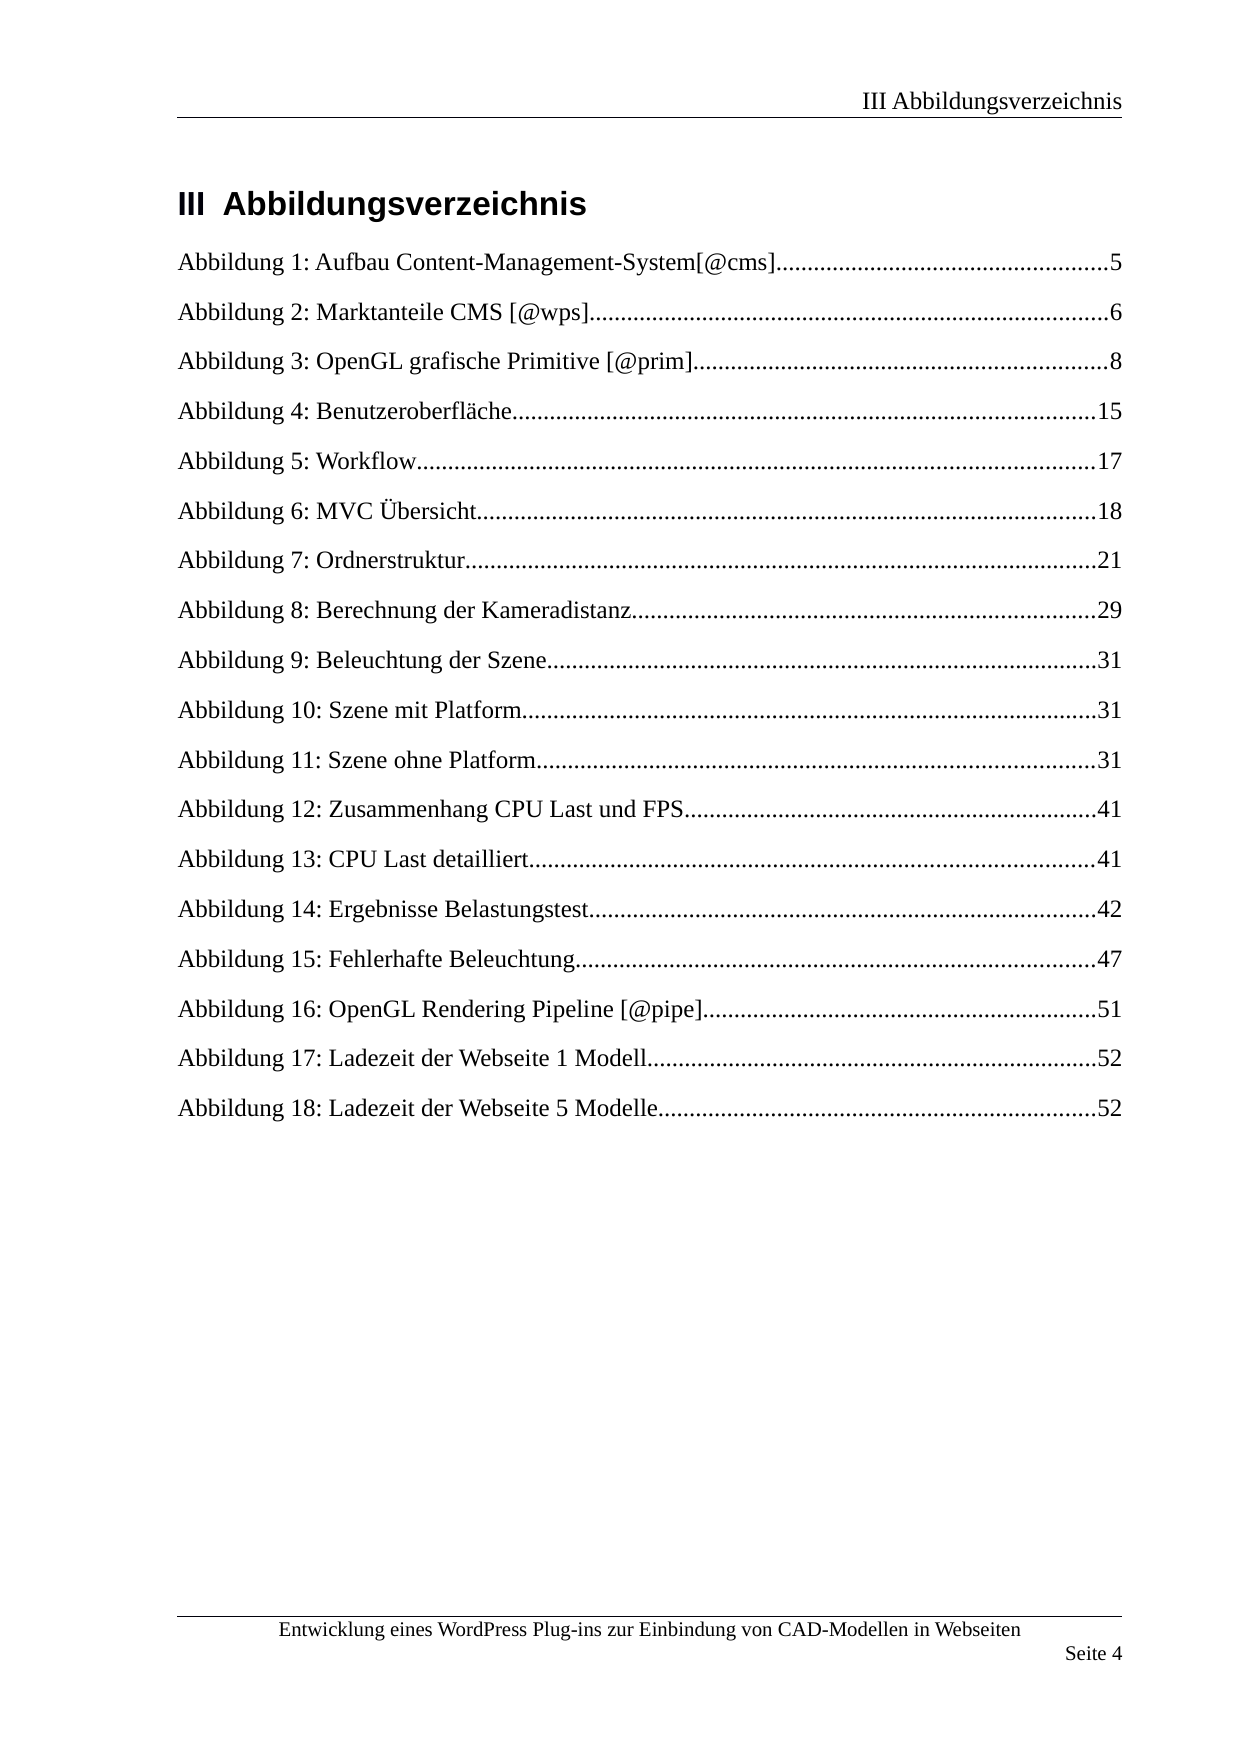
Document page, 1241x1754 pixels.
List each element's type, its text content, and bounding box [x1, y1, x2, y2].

text Abbildung 5: Workflow 17 [177, 446, 1122, 475]
text Abbildung 16: OpenGL Rendering Pipeline [@pipe] 51 [177, 994, 1122, 1022]
text Abbildung 4: Benutzeroberfläche 15 [177, 396, 1122, 425]
text Abbildung 18: Ladezeit der Webseite 5 Modelle 52 [177, 1093, 1122, 1122]
text Abbildung 1: Aufbau Content-Management-System[@cms] 5 [177, 247, 1122, 276]
text Abbildung 6: MVC Übersicht 18 [177, 496, 1122, 524]
text Abbildung 12: Zusammenhang CPU Last und FPS 41 [177, 794, 1122, 823]
text Abbildung 15: Fehlerhafte Beleuchtung 47 [177, 944, 1122, 973]
text Abbildung 17: Ladezeit der Webseite 1 Modell 52 [177, 1043, 1122, 1072]
text Abbildung 7: Ordnerstruktur 21 [177, 546, 1122, 574]
text Abbildung 8: Berechnung der Kameradistanz 29 [177, 595, 1122, 624]
text Abbildung 9: Beleuchtung der Szene 31 [177, 645, 1122, 674]
text Abbildung 10: Szene mit Platform 31 [177, 695, 1122, 724]
text Abbildung 13: CPU Last detailliert 41 [177, 844, 1122, 873]
text Abbildung 14: Ergebnisse Belastungstest 42 [177, 894, 1122, 923]
text Abbildung 3: OpenGL grafische Primitive [@prim] 8 [177, 346, 1122, 375]
text Abbildung 11: Szene ohne Platform 31 [177, 745, 1122, 773]
list Abbildungsverzeichnis [177, 184, 1122, 223]
text Abbildung 2: Marktanteile CMS [@wps] 6 [177, 297, 1122, 325]
